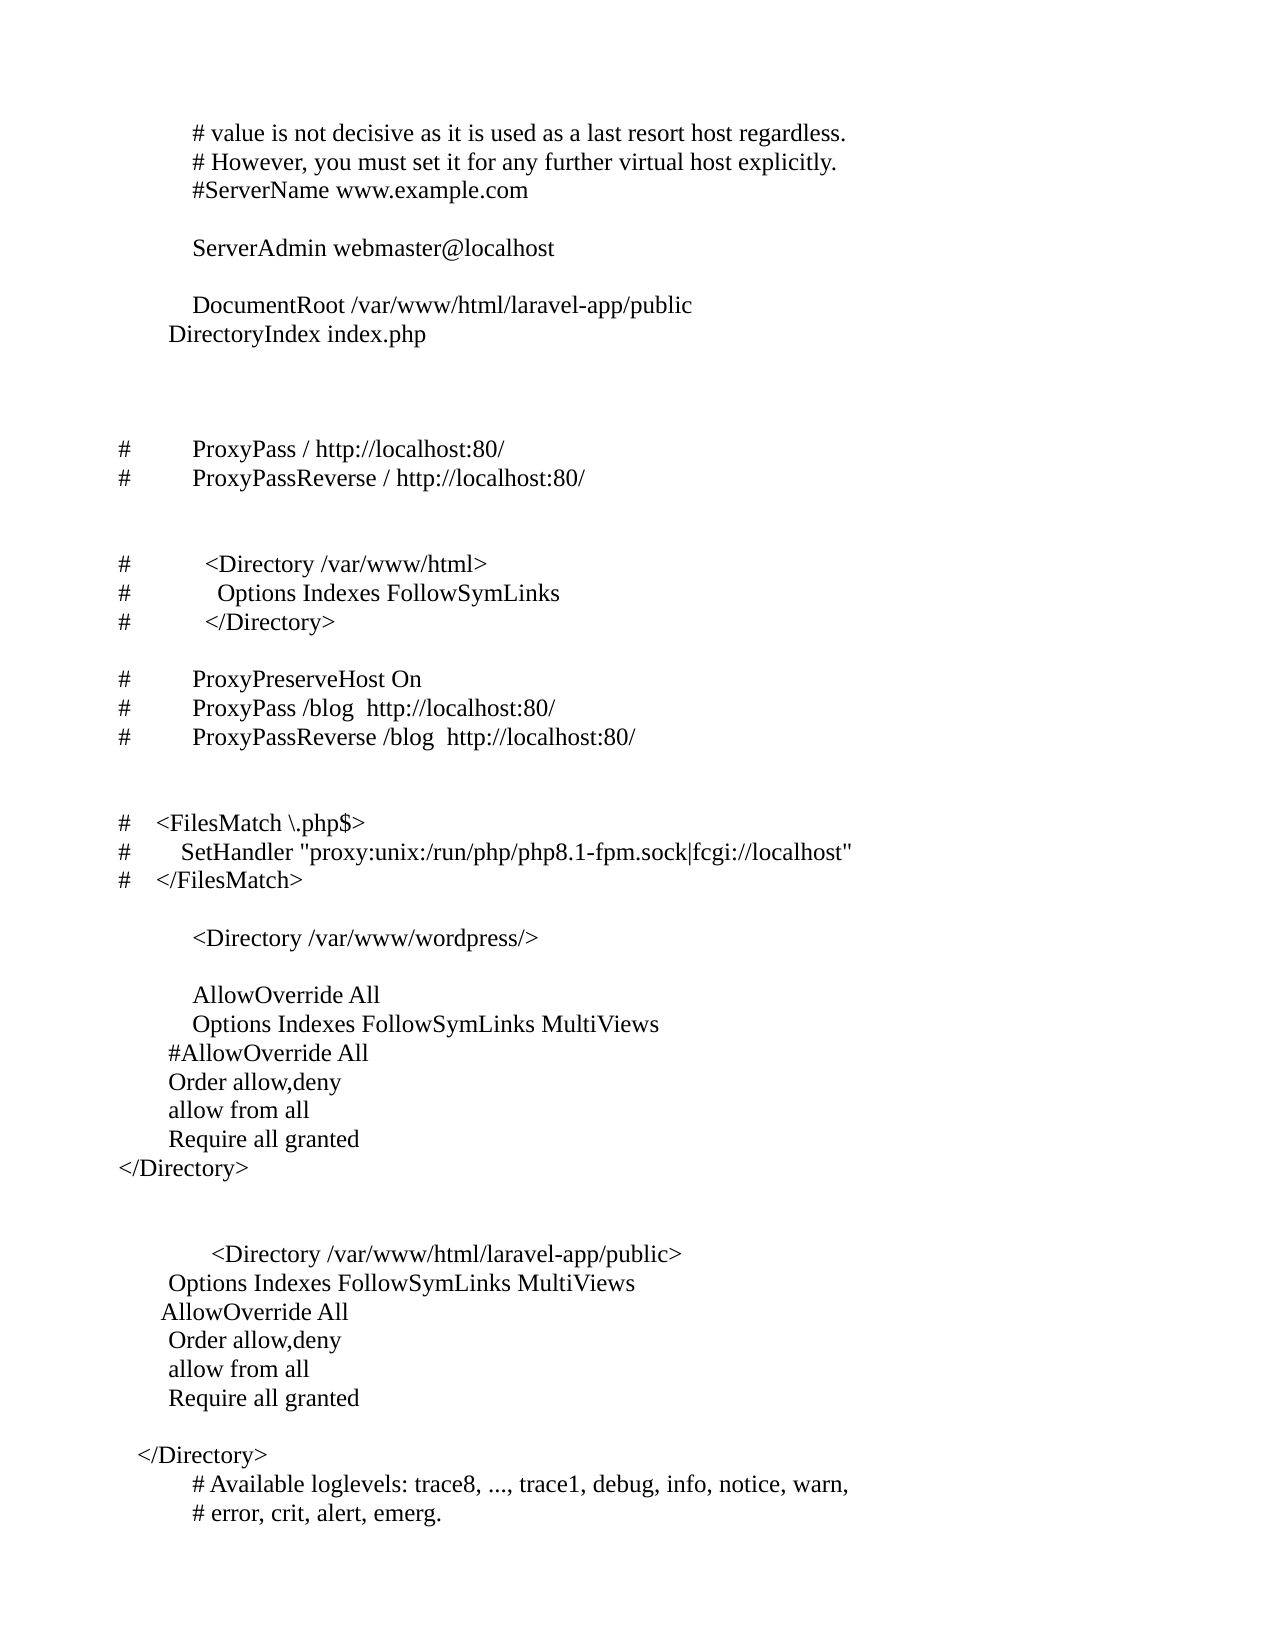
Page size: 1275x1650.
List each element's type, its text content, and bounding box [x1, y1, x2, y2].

text allow from all [118, 1096, 1157, 1124]
text # ProxyPass /blog http://localhost:80/ [118, 693, 1157, 722]
text Options Indexes FollowSymLinks MultiViews [118, 1268, 1157, 1297]
text Order allow,deny [118, 1067, 1157, 1096]
text </Directory> [118, 1153, 1157, 1182]
text # Options Indexes FollowSymLinks [118, 578, 1157, 607]
text #ServerName www.example.com [118, 176, 1157, 204]
text # <FilesMatch \.php$> [118, 808, 1157, 837]
text # <Directory /var/www/html> [118, 549, 1157, 578]
text # value is not decisive as it is used as a last resort host regardless. [118, 118, 1157, 147]
text ServerAdmin webmaster@localhost [118, 233, 1157, 262]
text </Directory> [118, 1441, 1157, 1469]
text # </Directory> [118, 607, 1157, 636]
text allow from all [118, 1354, 1157, 1383]
text # Available loglevels: trace8, ..., trace1, debug, info, notice, warn, [118, 1469, 1157, 1498]
text DirectoryIndex index.php [118, 319, 1157, 348]
text <Directory /var/www/html/laravel-app/public> [118, 1239, 1157, 1268]
text # ProxyPass / http://localhost:80/ [118, 434, 1157, 463]
text # </FilesMatch> [118, 866, 1157, 894]
text # ProxyPreserveHost On [118, 664, 1157, 693]
text Options Indexes FollowSymLinks MultiViews [118, 1009, 1157, 1038]
text # ProxyPassReverse /blog http://localhost:80/ [118, 722, 1157, 751]
text # However, you must set it for any further virtual host explicitly. [118, 147, 1157, 176]
text <Directory /var/www/wordpress/> [118, 923, 1157, 952]
text DocumentRoot /var/www/html/laravel-app/public [118, 291, 1157, 319]
text Require all granted [118, 1124, 1157, 1153]
text # error, crit, alert, emerg. [118, 1498, 1157, 1527]
text AllowOverride All [118, 1297, 1157, 1326]
text #AllowOverride All [118, 1038, 1157, 1067]
text Require all granted [118, 1383, 1157, 1412]
text # ProxyPassReverse / http://localhost:80/ [118, 463, 1157, 492]
text # SetHandler "proxy:unix:/run/php/php8.1-fpm.sock|fcgi://localhost" [118, 837, 1157, 866]
text Order allow,deny [118, 1326, 1157, 1354]
text AllowOverride All [118, 981, 1157, 1009]
